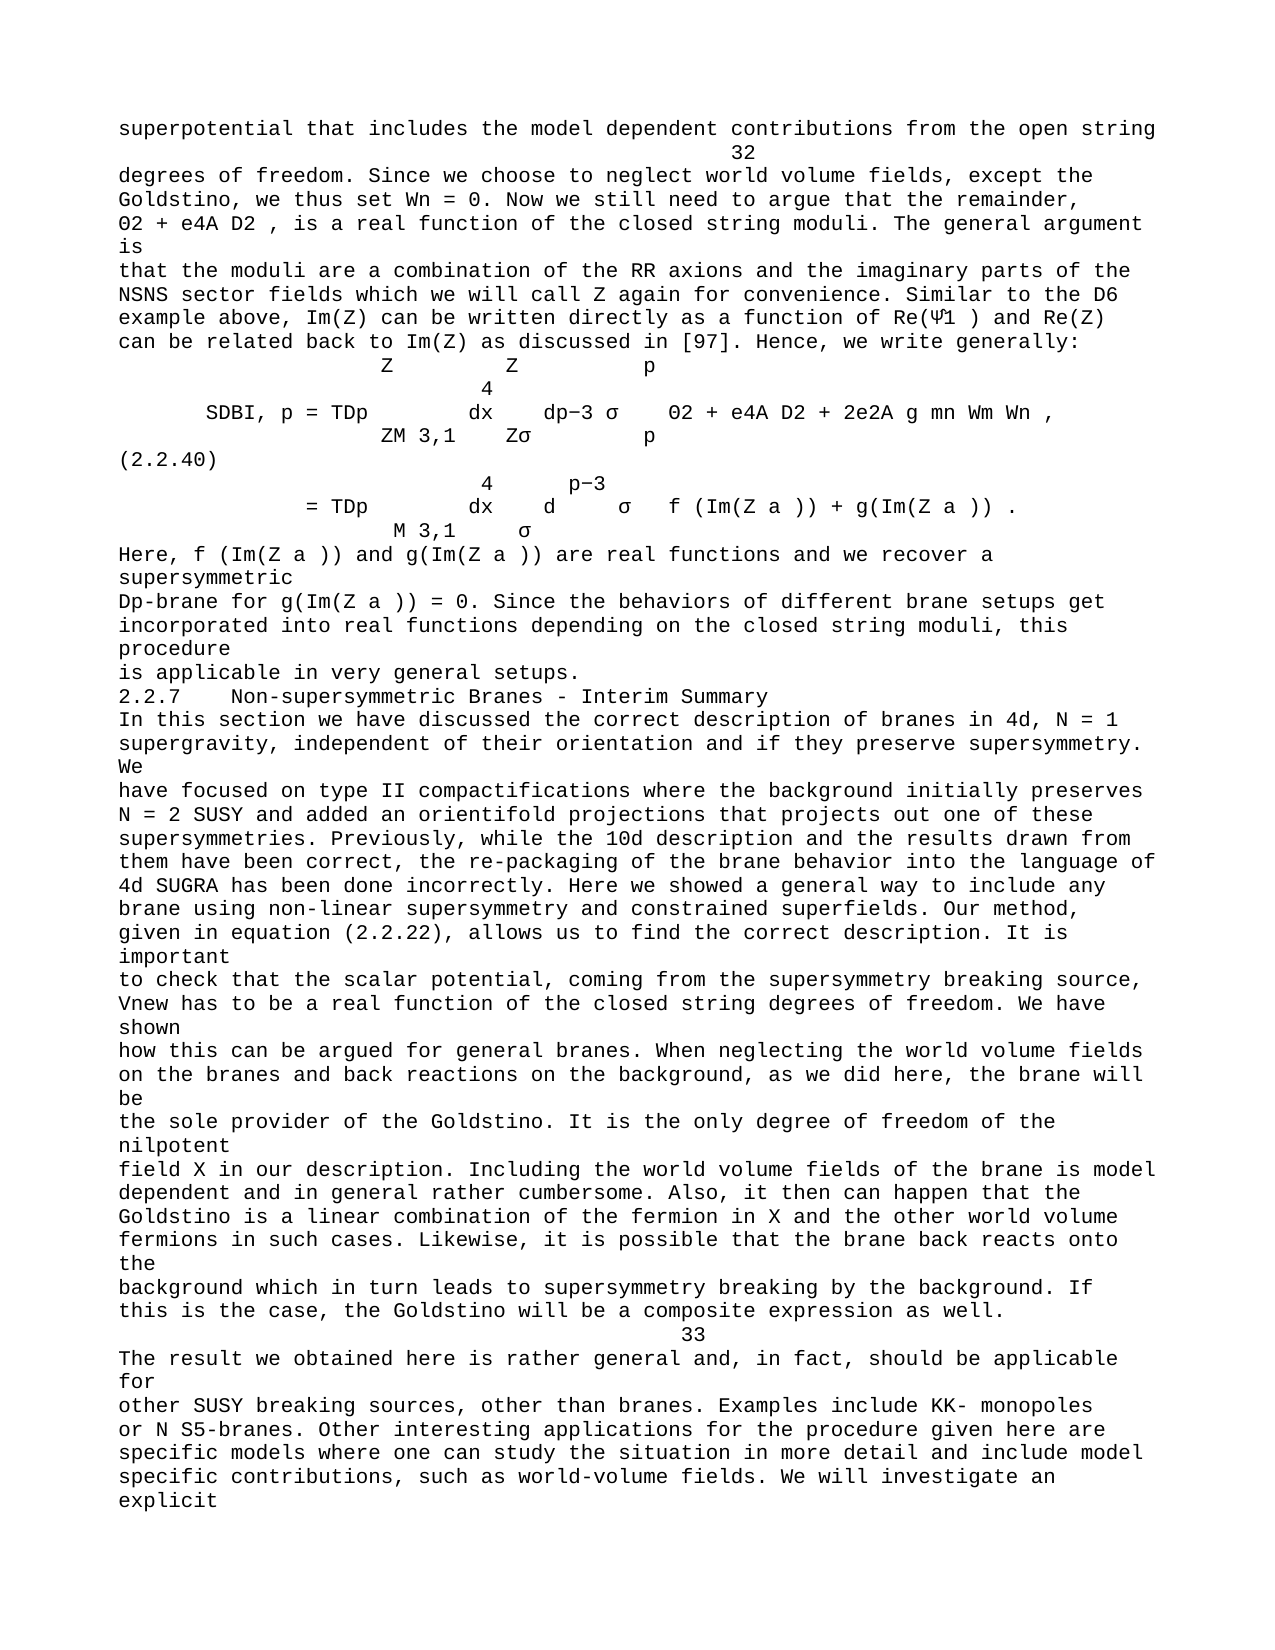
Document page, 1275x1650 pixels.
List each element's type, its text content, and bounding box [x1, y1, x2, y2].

text N = 2 SUSY and added an orientifold projections that projects out one of these [118, 804, 1157, 827]
text have focused on type II compactifications where the background initially preserves [118, 780, 1157, 804]
text Θ2 + e4A D2 , is a real function of the closed string moduli. The general argument is [118, 213, 1157, 260]
text them have been correct, the re-packaging of the brane behavior into the language of [118, 851, 1157, 875]
text Goldstino, we thus set Wn = 0. Now we still need to argue that the remainder, [118, 189, 1157, 213]
text dependent and in general rather cumbersome. Also, it then can happen that the [118, 1182, 1157, 1206]
text NSNS sector fields which we will call Z again for convenience. Similar to the D6 [118, 284, 1157, 307]
text incorporated into real functions depending on the closed string moduli, this procedure [118, 615, 1157, 662]
text 33 [118, 1324, 1157, 1348]
text 32 [118, 142, 1157, 165]
text = TDp dx d σ f (Im(Z a )) + g(Im(Z a )) . [118, 496, 1157, 520]
text In this section we have discussed the correct description of branes in 4d, N = 1 supergravity, independent of their orientation and if they preserve supersymmetry. We [118, 709, 1157, 780]
text Here, f (Im(Z a )) and g(Im(Z a )) are real functions and we recover a supersymmetric [118, 544, 1157, 591]
text or N S5-branes. Other interesting applications for the procedure given here are specific models where one can study the situation in more detail and include model [118, 1419, 1157, 1466]
text supersymmetries. Previously, while the 10d description and the results drawn from [118, 827, 1157, 851]
text 2.2.7 Non-supersymmetric Branes - Interim Summary [118, 686, 1157, 709]
text ZM 3,1 Zσ p (2.2.40) [118, 426, 1157, 473]
text Dp-brane for g(Im(Z a )) = 0. Since the behaviors of different brane setups get [118, 591, 1157, 615]
text this is the case, the Goldstino will be a composite expression as well. [118, 1300, 1157, 1324]
text degrees of freedom. Since we choose to neglect world volume fields, except the [118, 165, 1157, 189]
text superpotential that includes the model dependent contributions from the open string [118, 118, 1157, 142]
text The result we obtained here is rather general and, in fact, should be applicable for [118, 1348, 1157, 1395]
text brane using non-linear supersymmetry and constrained superfields. Our method, [118, 898, 1157, 922]
text 4d SUGRA has been done incorrectly. Here we showed a general way to include any [118, 875, 1157, 898]
text on the branes and back reactions on the background, as we did here, the brane will be [118, 1064, 1157, 1111]
text M 3,1 σ [118, 520, 1157, 544]
text 4 p−3 [118, 473, 1157, 496]
text field X in our description. Including the world volume fields of the brane is model [118, 1158, 1157, 1182]
text fermions in such cases. Likewise, it is possible that the brane back reacts onto the [118, 1229, 1157, 1277]
text background which in turn leads to supersymmetry breaking by the background. If [118, 1277, 1157, 1300]
text given in equation (2.2.22), allows us to find the correct description. It is important [118, 922, 1157, 969]
text that the moduli are a combination of the RR axions and the imaginary parts of the [118, 260, 1157, 284]
text can be related back to Im(Z) as discussed in [97]. Hence, we write generally: [118, 331, 1157, 354]
text Z Z p [118, 354, 1157, 378]
text example above, Im(Z) can be written directly as a function of Re(Ψ̂1 ) and Re(Z) [118, 307, 1157, 331]
text 4 [118, 378, 1157, 402]
text to check that the scalar potential, coming from the supersymmetry breaking source, [118, 969, 1157, 993]
text the sole provider of the Goldstino. It is the only degree of freedom of the nilpotent [118, 1111, 1157, 1158]
text SDBI, p = TDp dx dp−3 σ Θ2 + e4A D2 + 2e2A g mn Wm Wn , [118, 402, 1157, 426]
text specific contributions, such as world-volume fields. We will investigate an explicit [118, 1466, 1157, 1513]
text other SUSY breaking sources, other than branes. Examples include KK- monopoles [118, 1395, 1157, 1419]
text Goldstino is a linear combination of the fermion in X and the other world volume [118, 1206, 1157, 1229]
text is applicable in very general setups. [118, 662, 1157, 686]
text Vnew has to be a real function of the closed string degrees of freedom. We have shown [118, 993, 1157, 1040]
text how this can be argued for general branes. When neglecting the world volume fields [118, 1040, 1157, 1064]
